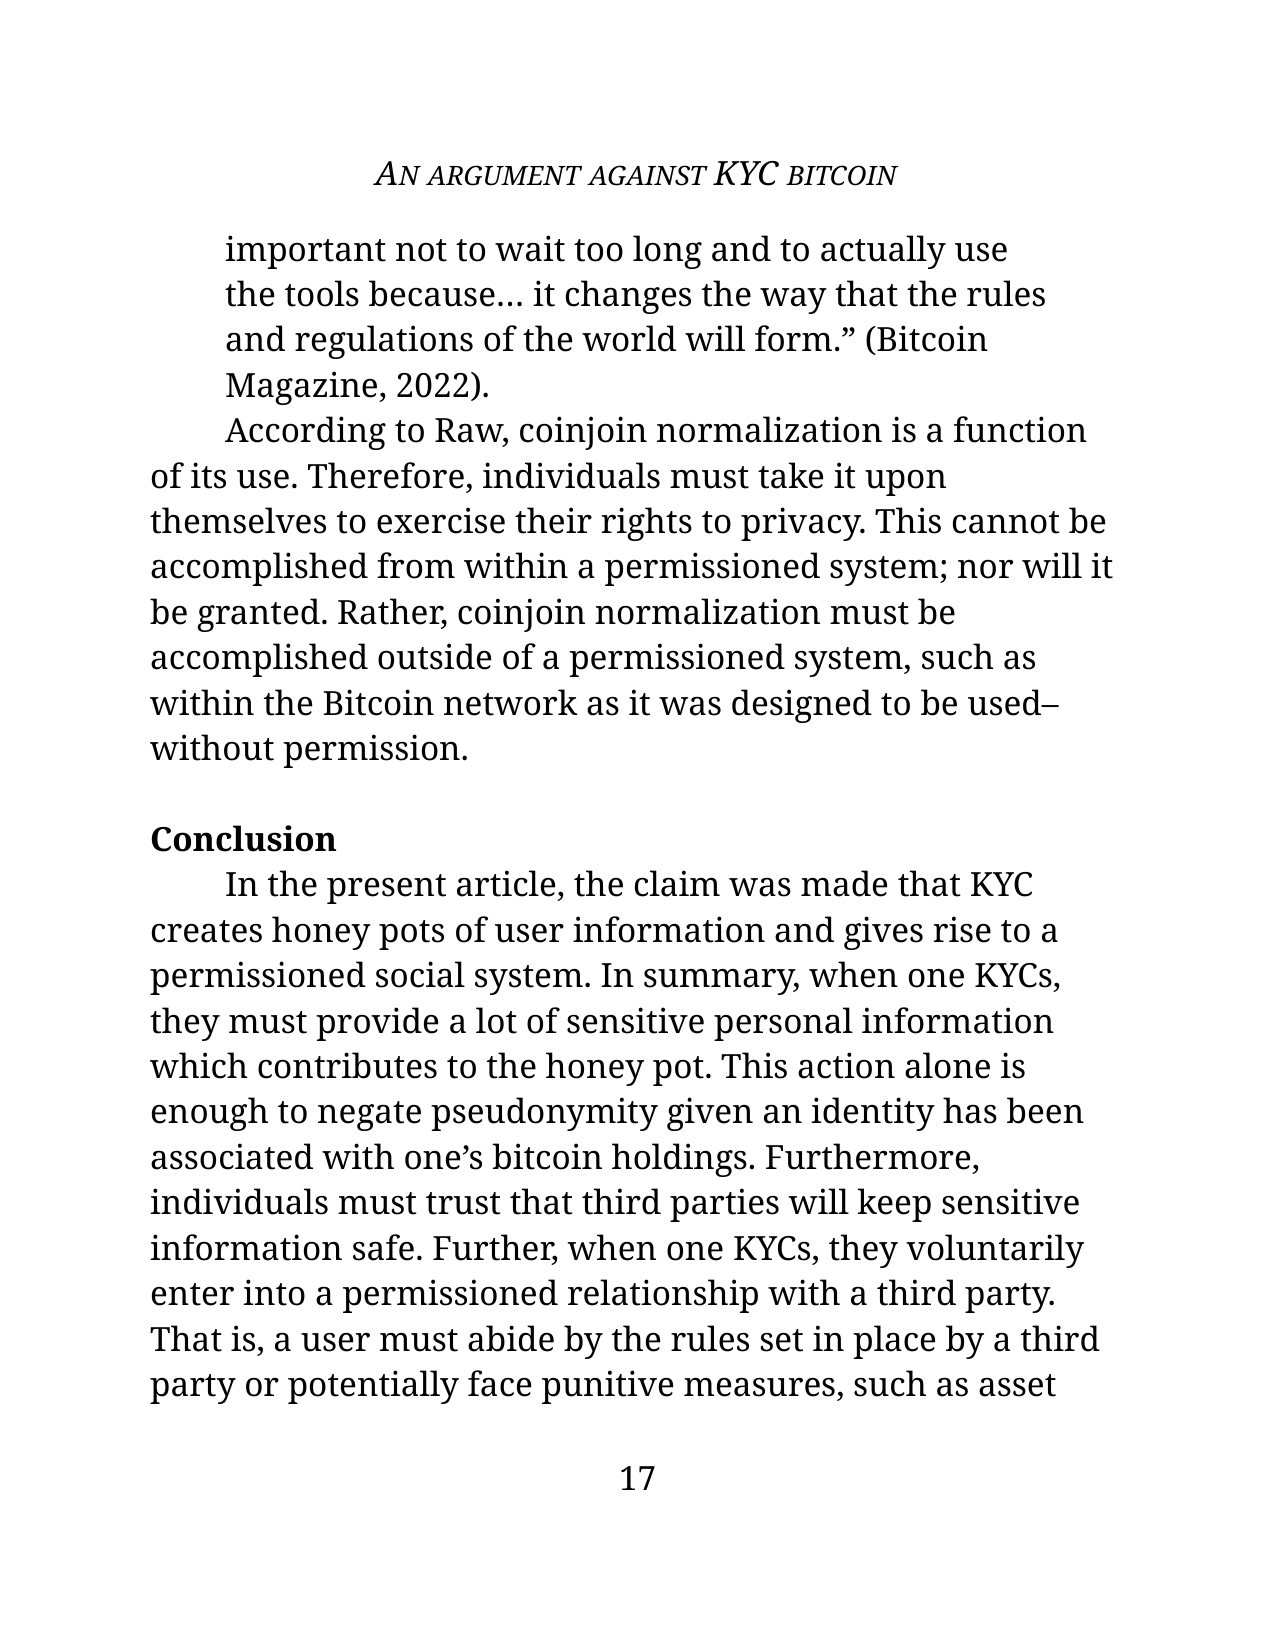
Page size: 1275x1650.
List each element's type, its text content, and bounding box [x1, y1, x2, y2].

text important not to wait too long and to actually use the tools because… it changes the way that the rules and regulations of the world will form.” (Bitcoin Magazine, 2022). [225, 225, 1050, 407]
text Conclusion [150, 816, 1125, 861]
text In the present article, the claim was made that KYC creates honey pots of user information and gives rise to a permissioned social system. In summary, when one KYCs, they must provide a lot of sensitive personal information which contributes to the honey pot. This action alone is enough to negate pseudonymity given an identity has been associated with one’s bitcoin holdings. Furthermore, individuals must trust that third parties will keep sensitive information safe. Further, when one KYCs, they voluntarily enter into a permissioned relationship with a third party. That is, a user must abide by the rules set in place by a third party or potentially face punitive measures, such as asset [150, 861, 1125, 1406]
text According to Raw, coinjoin normalization is a function of its use. Therefore, individuals must take it upon themselves to exercise their rights to privacy. This cannot be accomplished from within a permissioned system; nor will it be granted. Rather, coinjoin normalization must be accomplished outside of a permissioned system, such as within the Bitcoin network as it was designed to be used–without permission. [150, 407, 1125, 770]
